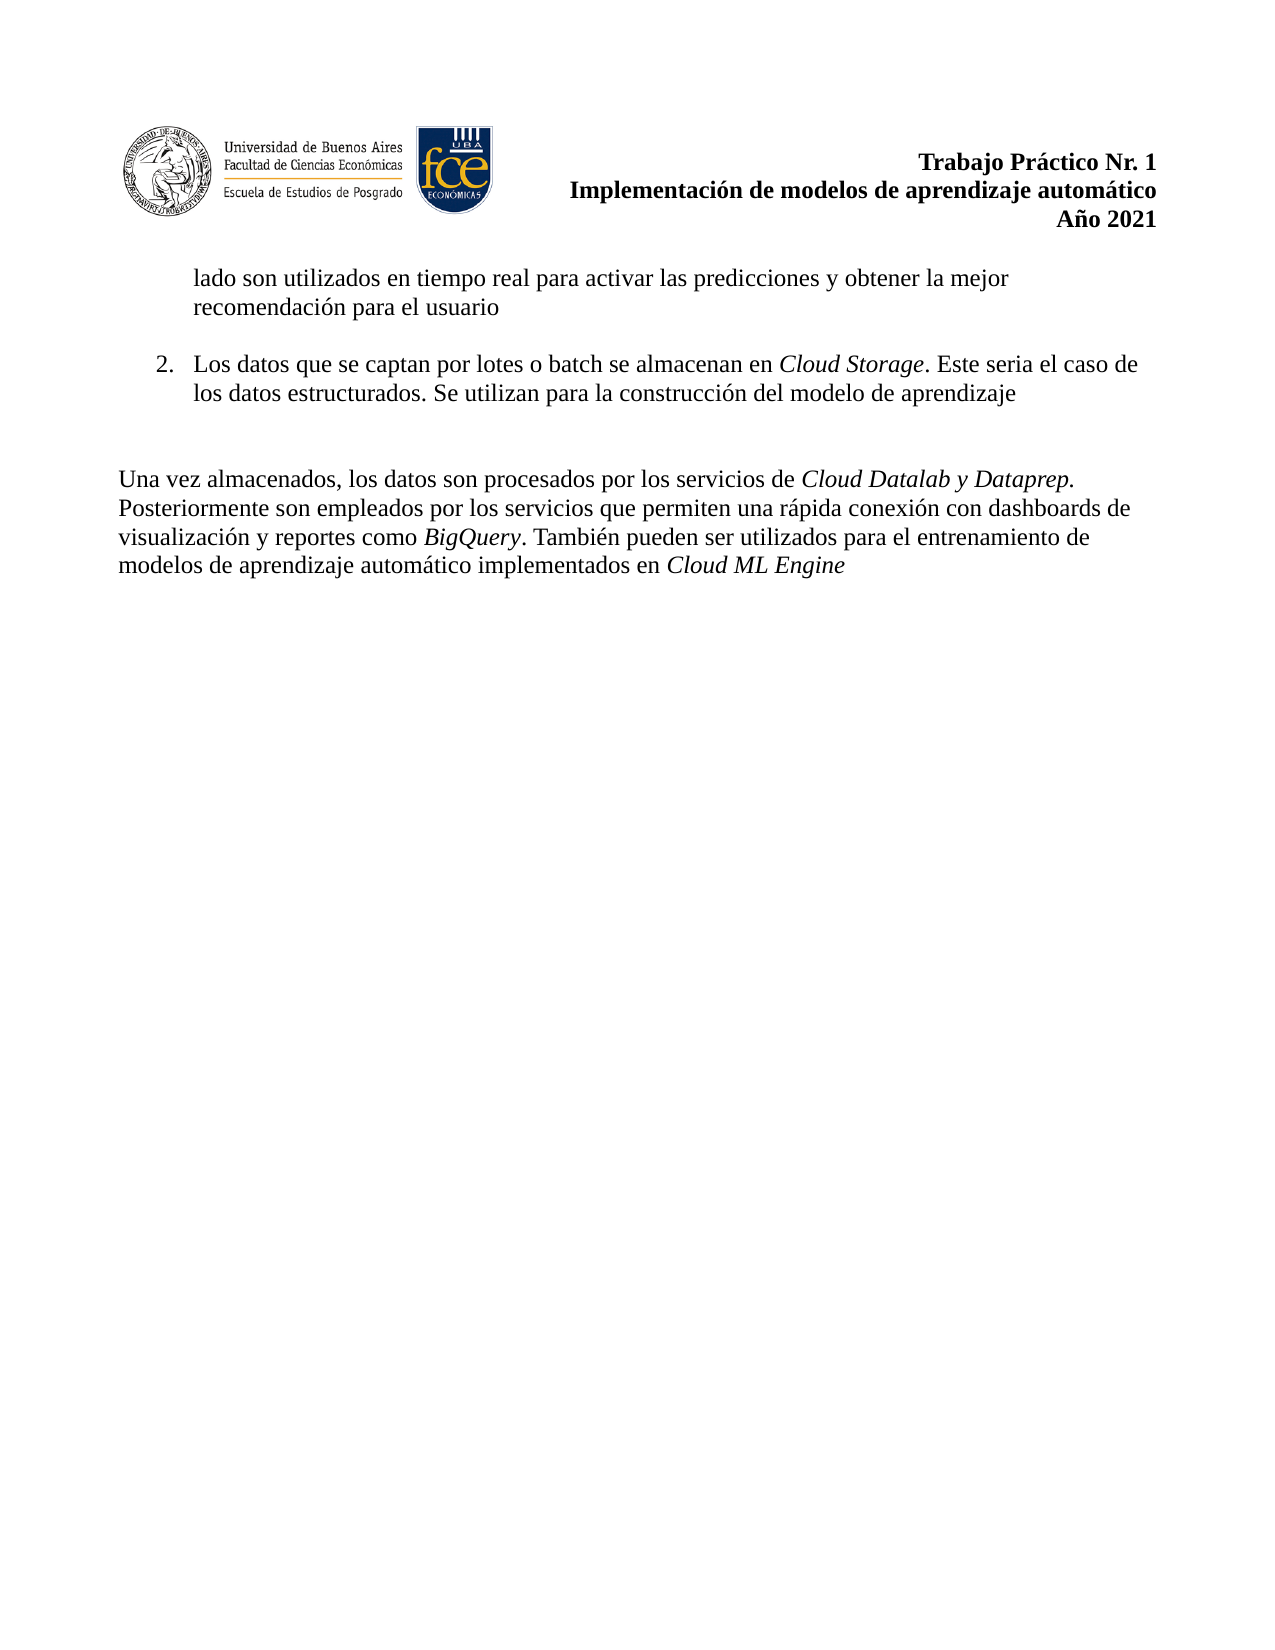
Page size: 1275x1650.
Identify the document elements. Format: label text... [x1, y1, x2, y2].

list lado son utilizados en tiempo real para activar las predicciones y obtener la mejor recomendación para el usuario [156, 263, 1157, 321]
list Los datos que se captan por lotes o batch se almacenan en Cloud Storage. Este seria el caso de los datos estructurados. Se utilizan para la construcción del modelo de aprendizaje [156, 349, 1157, 407]
text Una vez almacenados, los datos son procesados por los servicios de Cloud Datalab y Dataprep. Posteriormente son empleados por los servicios que permiten una rápida conexión con dashboards de visualización y reportes como BigQuery. También pueden ser utilizados para el entrenamiento de modelos de aprendizaje automático implementados en Cloud ML Engine [118, 464, 1157, 579]
picture [118, 118, 503, 222]
